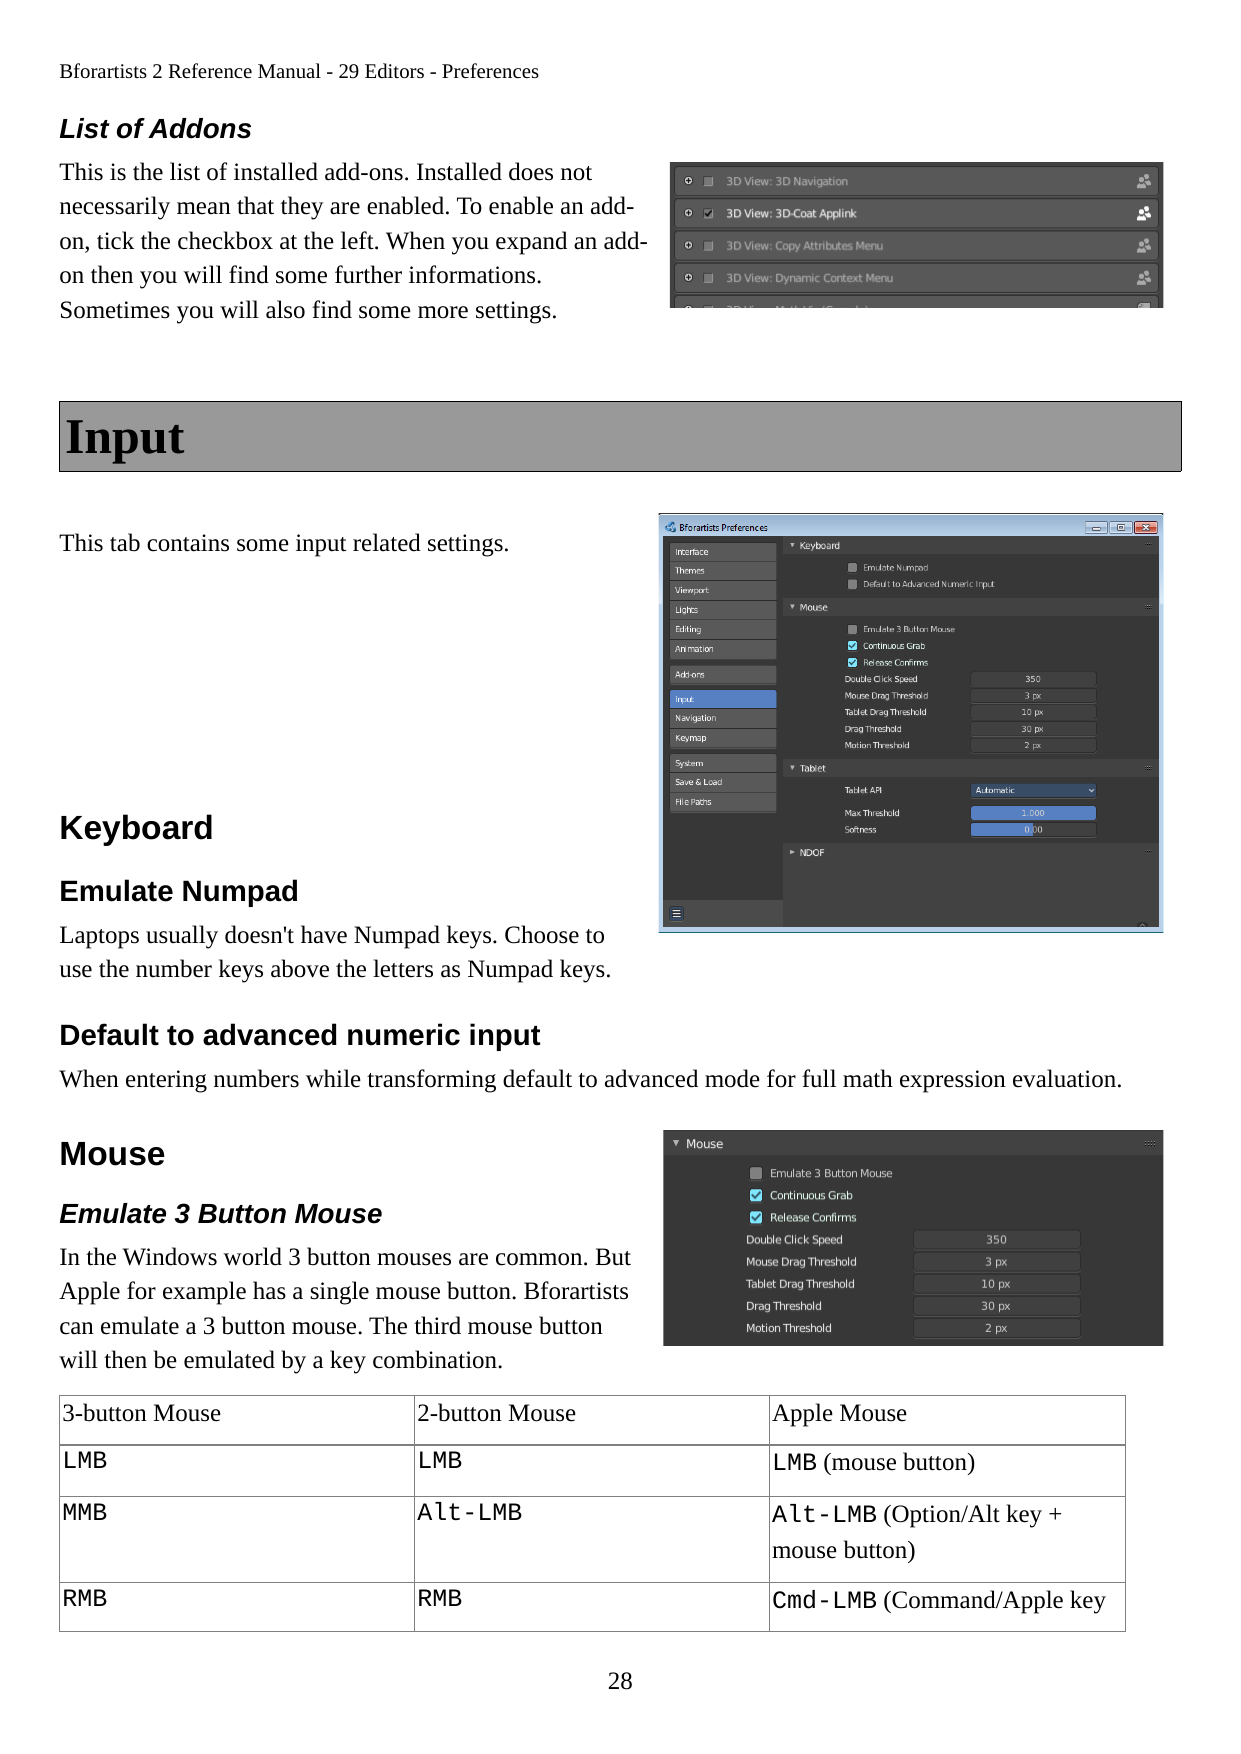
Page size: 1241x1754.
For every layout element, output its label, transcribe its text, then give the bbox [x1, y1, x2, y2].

table_header Input [60, 402, 1181, 471]
table_cell LMB [60, 1446, 414, 1496]
table_cell Alt-LMB (Option/Alt key + mouse button) [770, 1497, 1125, 1582]
subtitle [1164, 873, 1181, 907]
picture [669, 162, 1164, 308]
subtitle Mouse [59, 1134, 663, 1173]
table_cell LMB [415, 1446, 769, 1496]
subtitle [1164, 1198, 1181, 1229]
subtitle [1164, 1134, 1181, 1173]
table_cell Alt-LMB [415, 1497, 769, 1582]
text In the Windows world 3 button mouses are common. But Apple for example has a single mouse button. Bforartists can emulate a 3 button mouse. The third mouse button will then be emulated by a key combination. [59, 1242, 1181, 1374]
table_header 3-button Mouse [60, 1396, 414, 1444]
text This tab contains some input related settings. [59, 528, 658, 557]
table_cell RMB [415, 1583, 769, 1631]
subtitle Emulate 3 Button Mouse [59, 1198, 663, 1229]
text This is the list of installed add-ons. Installed does not necessarily mean that they are enabled. To enable an add-on, tick the checkbox at the left. When you expand an add-on then you will find some further informations. Sometimes you will also find some more settings. [59, 157, 1181, 324]
table_cell RMB [60, 1583, 414, 1631]
subtitle List of Addons [59, 113, 1181, 144]
table_header 2-button Mouse [415, 1396, 769, 1444]
text Laptops usually doesn't have Numpad keys. Choose to use the number keys above the letters as Numpad keys. [59, 920, 1181, 983]
table_header Apple Mouse [770, 1396, 1125, 1444]
subtitle Default to advanced numeric input [59, 1018, 1181, 1052]
table_cell Cmd-LMB (Command/Apple key [770, 1583, 1125, 1631]
subtitle Emulate Numpad [59, 873, 658, 907]
subtitle [1164, 808, 1181, 846]
picture [658, 513, 1164, 933]
table_cell LMB (mouse button) [770, 1446, 1125, 1496]
text When entering numbers while transforming default to advanced mode for full math expression evaluation. [59, 1064, 1181, 1093]
table_cell MMB [60, 1497, 414, 1582]
subtitle Keyboard [59, 808, 658, 846]
